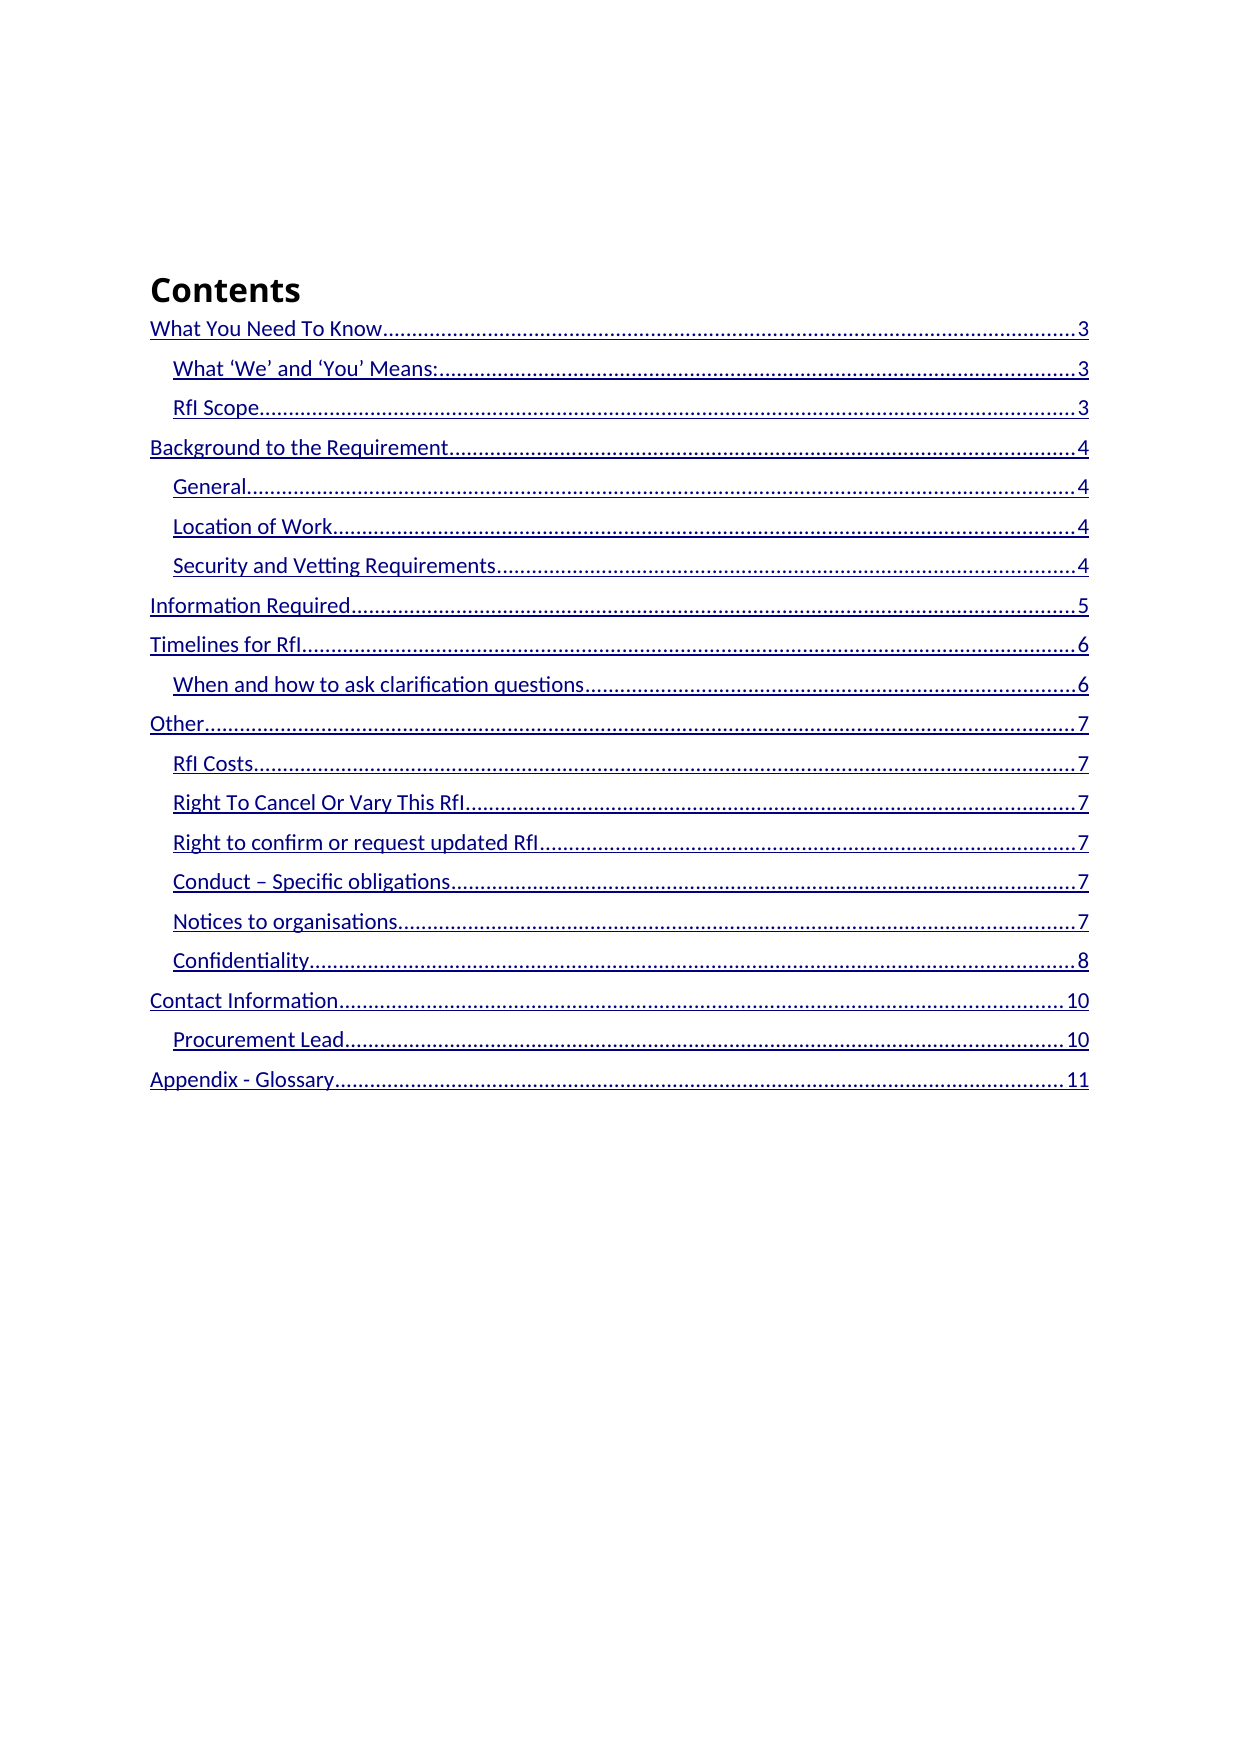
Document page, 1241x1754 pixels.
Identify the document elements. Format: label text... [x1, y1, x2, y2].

text Notices to organisations 7 [173, 907, 1090, 935]
text Location of Work 4 [173, 512, 1090, 540]
text Conduct – Specific obligations 7 [173, 867, 1090, 895]
text RfI Scope 3 [173, 393, 1090, 422]
text Information Required 5 [150, 591, 1090, 619]
text Appendix - Glossary 11 [150, 1065, 1090, 1093]
text Background to the Requirement 4 [150, 433, 1090, 461]
text Procurement Lead 10 [173, 1025, 1090, 1053]
text Confidentiality 8 [173, 946, 1090, 974]
text Contact Information 10 [150, 986, 1090, 1014]
text Timelines for RfI 6 [150, 630, 1090, 658]
text When and how to ask clarification questions 6 [173, 670, 1090, 698]
text Right To Cancel Or Vary This RfI 7 [173, 788, 1090, 816]
subtitle Contents [150, 266, 1090, 312]
text What ‘We’ and ‘You’ Means: 3 [173, 354, 1090, 382]
text General 4 [173, 472, 1090, 501]
text Right to confirm or request updated RfI 7 [173, 828, 1090, 856]
text Security and Vetting Requirements 4 [173, 551, 1090, 579]
text Other 7 [150, 709, 1090, 737]
text What You Need To Know 3 [150, 314, 1090, 343]
text RfI Costs 7 [173, 749, 1090, 777]
